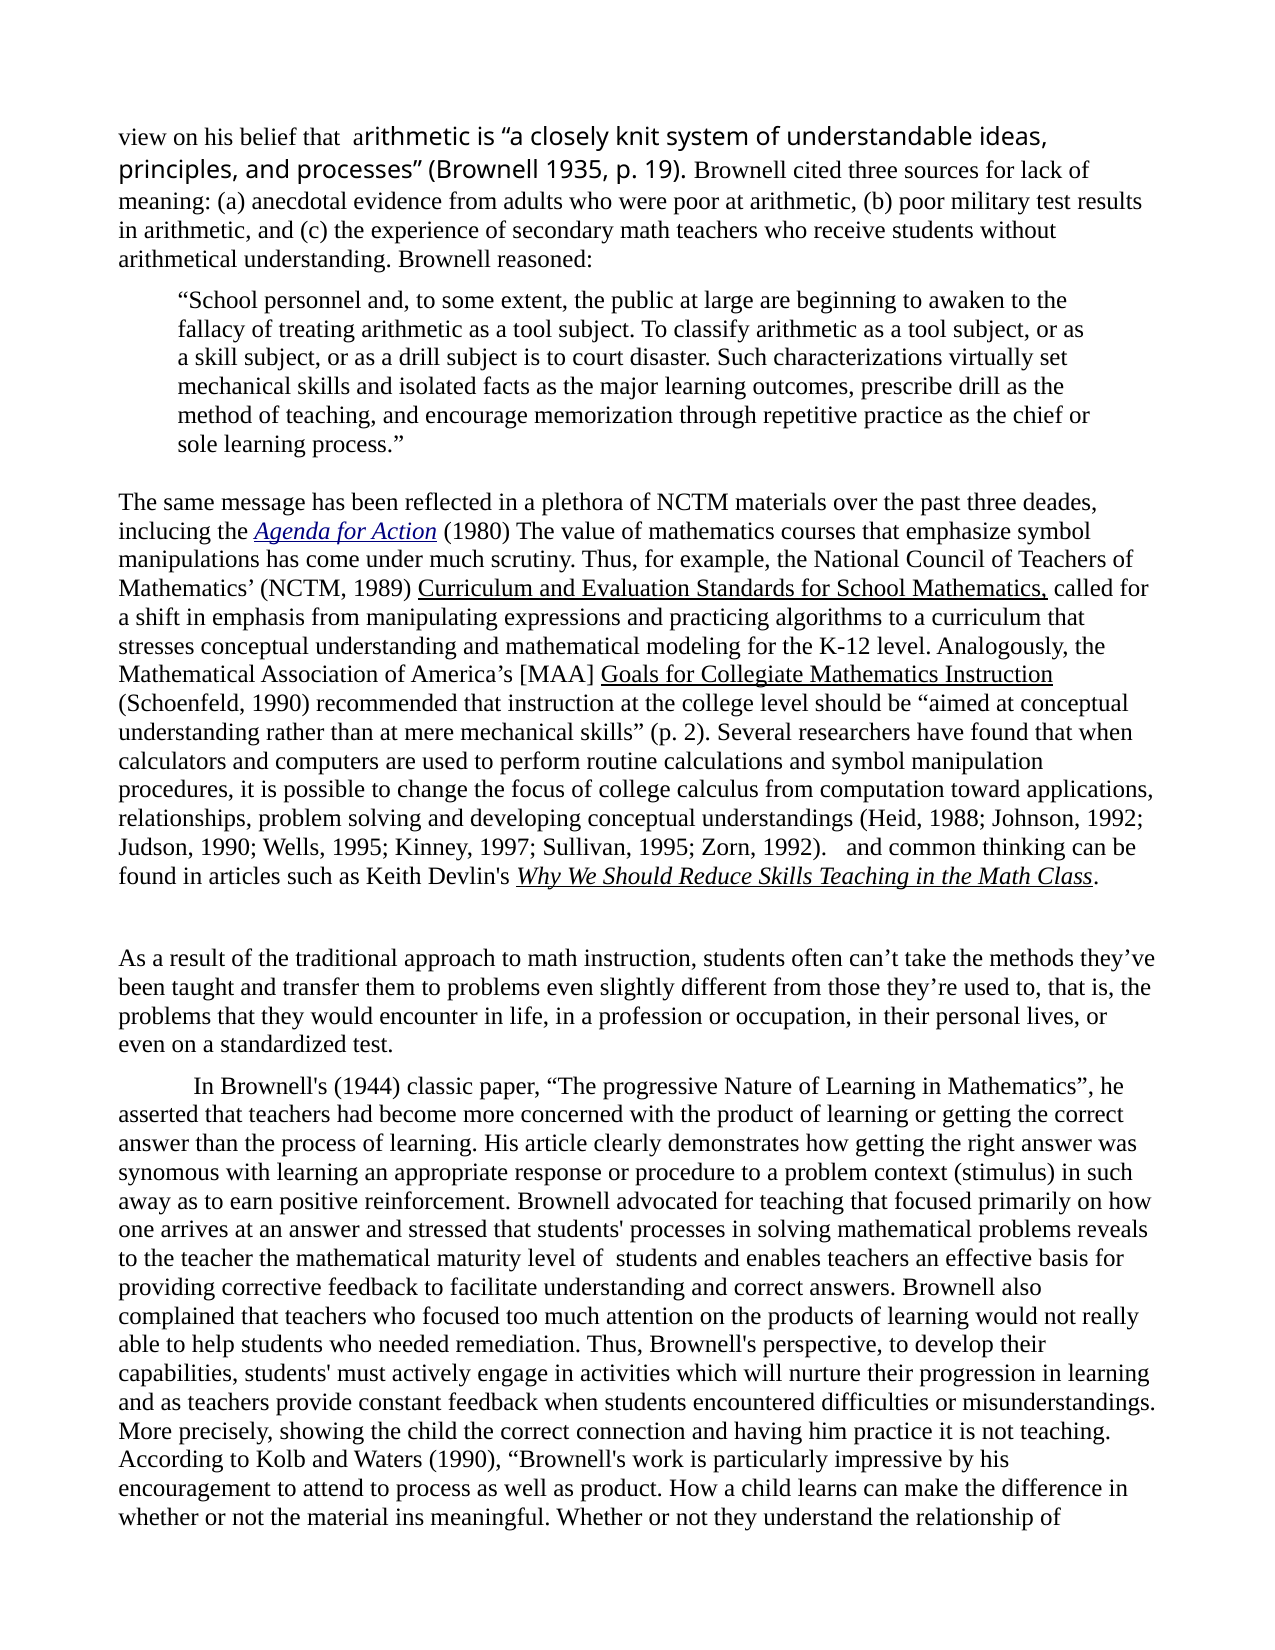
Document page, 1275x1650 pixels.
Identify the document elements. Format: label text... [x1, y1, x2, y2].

text The same message has been reflected in a plethora of NCTM materials over the past three deades, inclucing the Agenda for Action (1980) The value of mathematics courses that emphasize symbol manipulations has come under much scrutiny. Thus, for example, the National Council of Teachers of Mathematics’ (NCTM, 1989) Curriculum and Evaluation Standards for School Mathematics, called for a shift in emphasis from manipulating expressions and practicing algorithms to a curriculum that stresses conceptual understanding and mathematical modeling for the K-12 level. Analogously, the Mathematical Association of America’s [MAA] Goals for Collegiate Mathematics Instruction (Schoenfeld, 1990) recommended that instruction at the college level should be “aimed at conceptual understanding rather than at mere mechanical skills” (p. 2). Several researchers have found that when calculators and computers are used to perform routine calculations and symbol manipulation procedures, it is possible to change the focus of college calculus from computation toward applications, relationships, problem solving and developing conceptual understandings (Heid, 1988; Johnson, 1992; Judson, 1990; Wells, 1995; Kinney, 1997; Sullivan, 1995; Zorn, 1992). and common thinking can be found in articles such as Keith Devlin's Why We Should Reduce Skills Teaching in the Math Class. [118, 487, 1157, 889]
text view on his belief that arithmetic is “a closely knit system of understandable ideas, principles, and processes” (Brownell 1935, p. 19). Brownell cited three sources for lack of meaning: (a) anecdotal evidence from adults who were poor at arithmetic, (b) poor military test results in arithmetic, and (c) the experience of secondary math teachers who receive students without arithmetical understanding. Brownell reasoned: [118, 118, 1157, 272]
text As a result of the traditional approach to math instruction, students often can’t take the methods they’ve been taught and transfer them to problems even slightly different from those they’re used to, that is, the problems that they would encounter in life, in a profession or occupation, in their personal lives, or even on a standardized test. [118, 943, 1157, 1058]
text “School personnel and, to some extent, the public at large are beginning to awaken to the fallacy of treating arithmetic as a tool subject. To classify arithmetic as a tool subject, or as a skill subject, or as a drill subject is to court disaster. Such characterizations virtually set mechanical skills and isolated facts as the major learning outcomes, prescribe drill as the method of teaching, and encourage memorization through repetitive practice as the chief or sole learning process.” [177, 285, 1098, 457]
text In Brownell's (1944) classic paper, “The progressive Nature of Learning in Mathematics”, he asserted that teachers had become more concerned with the product of learning or getting the correct answer than the process of learning. His article clearly demonstrates how getting the right answer was synomous with learning an appropriate response or procedure to a problem context (stimulus) in such away as to earn positive reinforcement. Brownell advocated for teaching that focused primarily on how one arrives at an answer and stressed that students' processes in solving mathematical problems reveals to the teacher the mathematical maturity level of students and enables teachers an effective basis for providing corrective feedback to facilitate understanding and correct answers. Brownell also complained that teachers who focused too much attention on the products of learning would not really able to help students who needed remediation. Thus, Brownell's perspective, to develop their capabilities, students' must actively engage in activities which will nurture their progression in learning and as teachers provide constant feedback when students encountered difficulties or misunderstandings. More precisely, showing the child the correct connection and having him practice it is not teaching. According to Kolb and Waters (1990), “Brownell's work is particularly impressive by his encouragement to attend to process as well as product. How a child learns can make the difference in whether or not the material ins meaningful. Whether or not they understand the relationship of [118, 1071, 1157, 1531]
